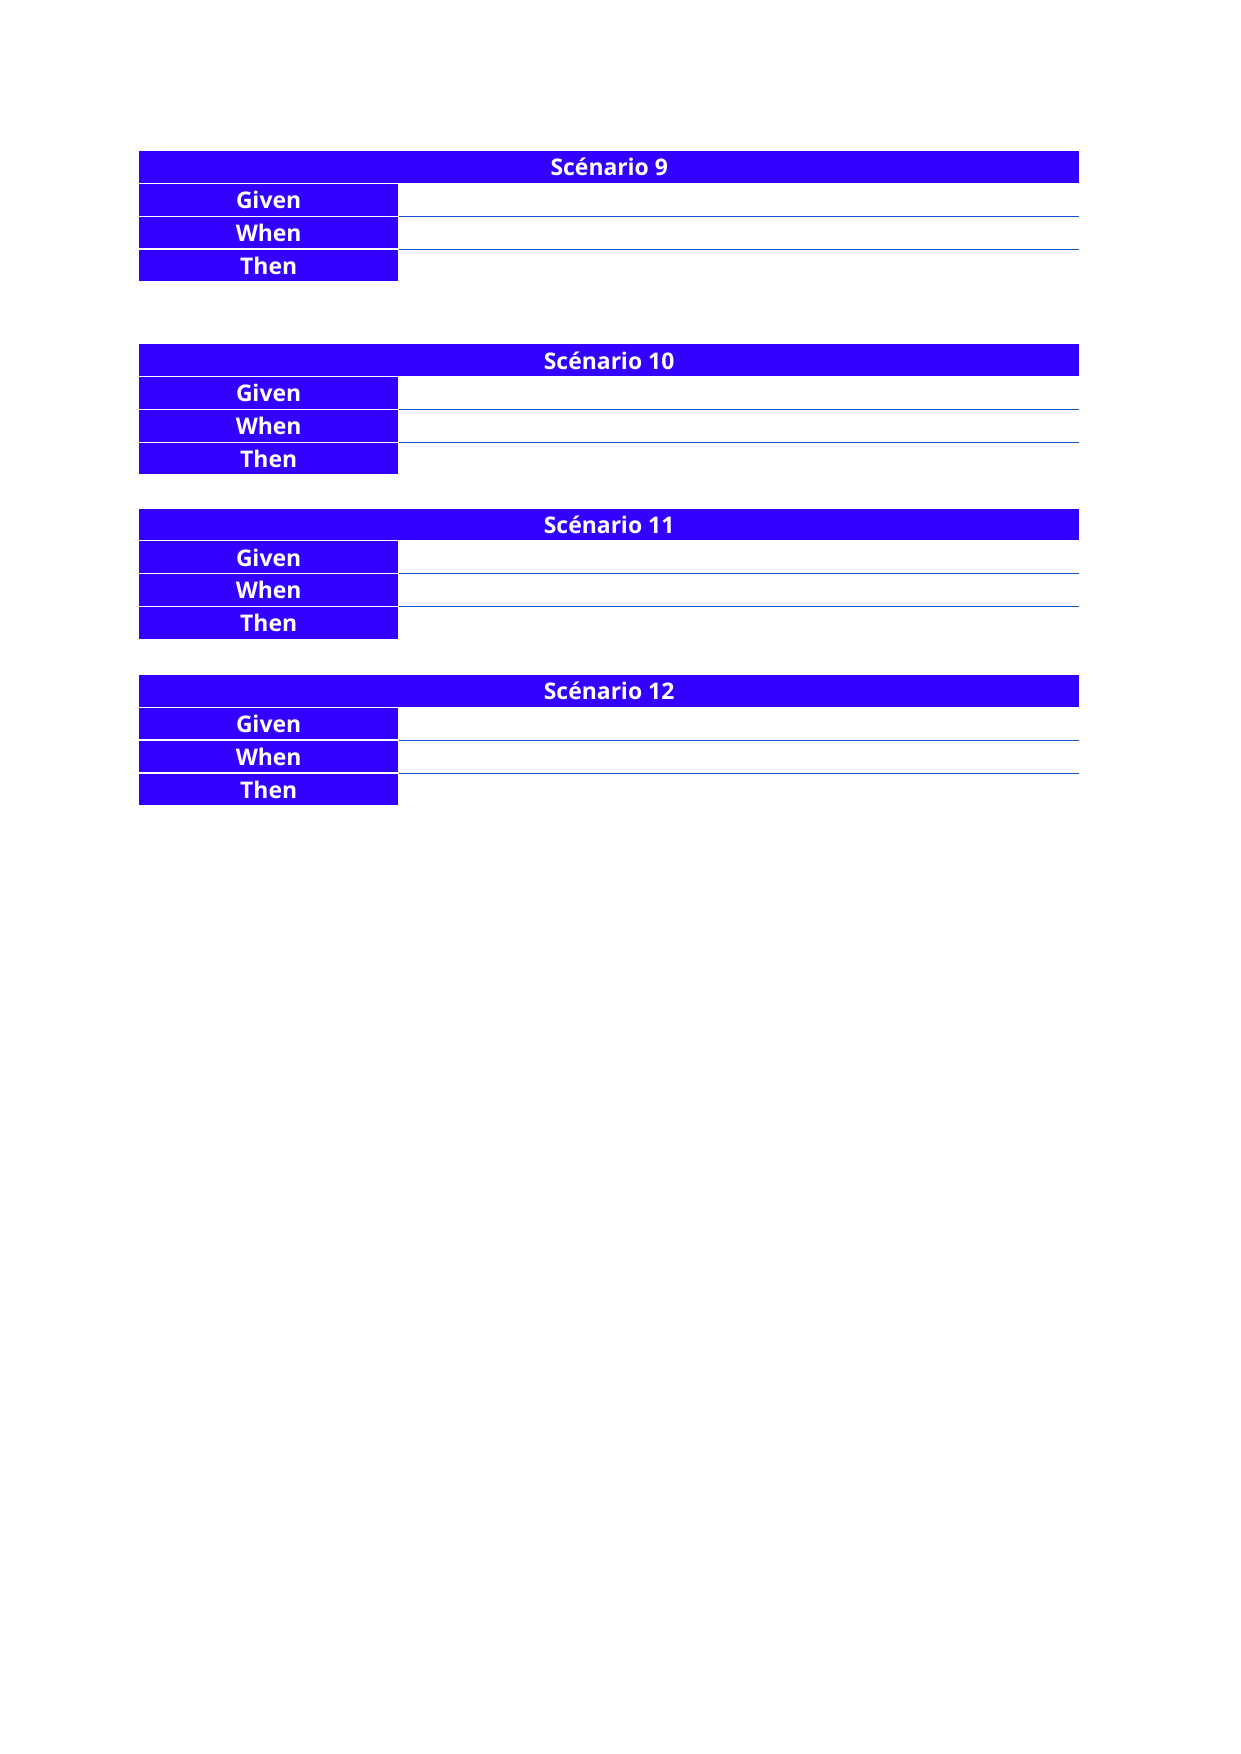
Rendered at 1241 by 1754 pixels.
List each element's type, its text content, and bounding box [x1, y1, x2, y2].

table_cell When [139, 217, 398, 248]
table_cell [399, 443, 1079, 474]
table_cell When [139, 410, 398, 442]
table_cell Then [139, 443, 398, 474]
table_cell [399, 282, 1079, 343]
table_cell Given [139, 541, 398, 573]
table_cell [139, 476, 398, 507]
table_cell Scénario 9 [139, 151, 1079, 183]
table_cell Scénario 11 [139, 509, 1079, 540]
table_cell Given [139, 708, 398, 739]
table_cell Then [139, 774, 398, 805]
table_cell [399, 640, 1079, 674]
table_cell [139, 282, 398, 343]
table_cell [399, 476, 1079, 507]
table_cell Scénario 10 [139, 344, 1079, 376]
table_cell [399, 607, 1079, 639]
table_cell [399, 541, 1079, 573]
table_cell [139, 640, 398, 674]
table_cell [399, 184, 1079, 216]
table_cell [399, 574, 1079, 606]
table_cell When [139, 741, 398, 772]
table_cell [399, 708, 1079, 739]
table_cell When [139, 574, 398, 606]
table_cell Given [139, 184, 398, 216]
table_cell Given [139, 377, 398, 409]
table_cell [399, 377, 1079, 409]
table_cell [399, 250, 1079, 281]
table_cell Scénario 12 [139, 675, 1079, 707]
table_cell Then [139, 607, 398, 639]
table_cell [399, 774, 1079, 805]
table_cell Then [139, 250, 398, 281]
table_cell [399, 741, 1079, 772]
table_cell [399, 410, 1079, 442]
table_cell [399, 217, 1079, 248]
